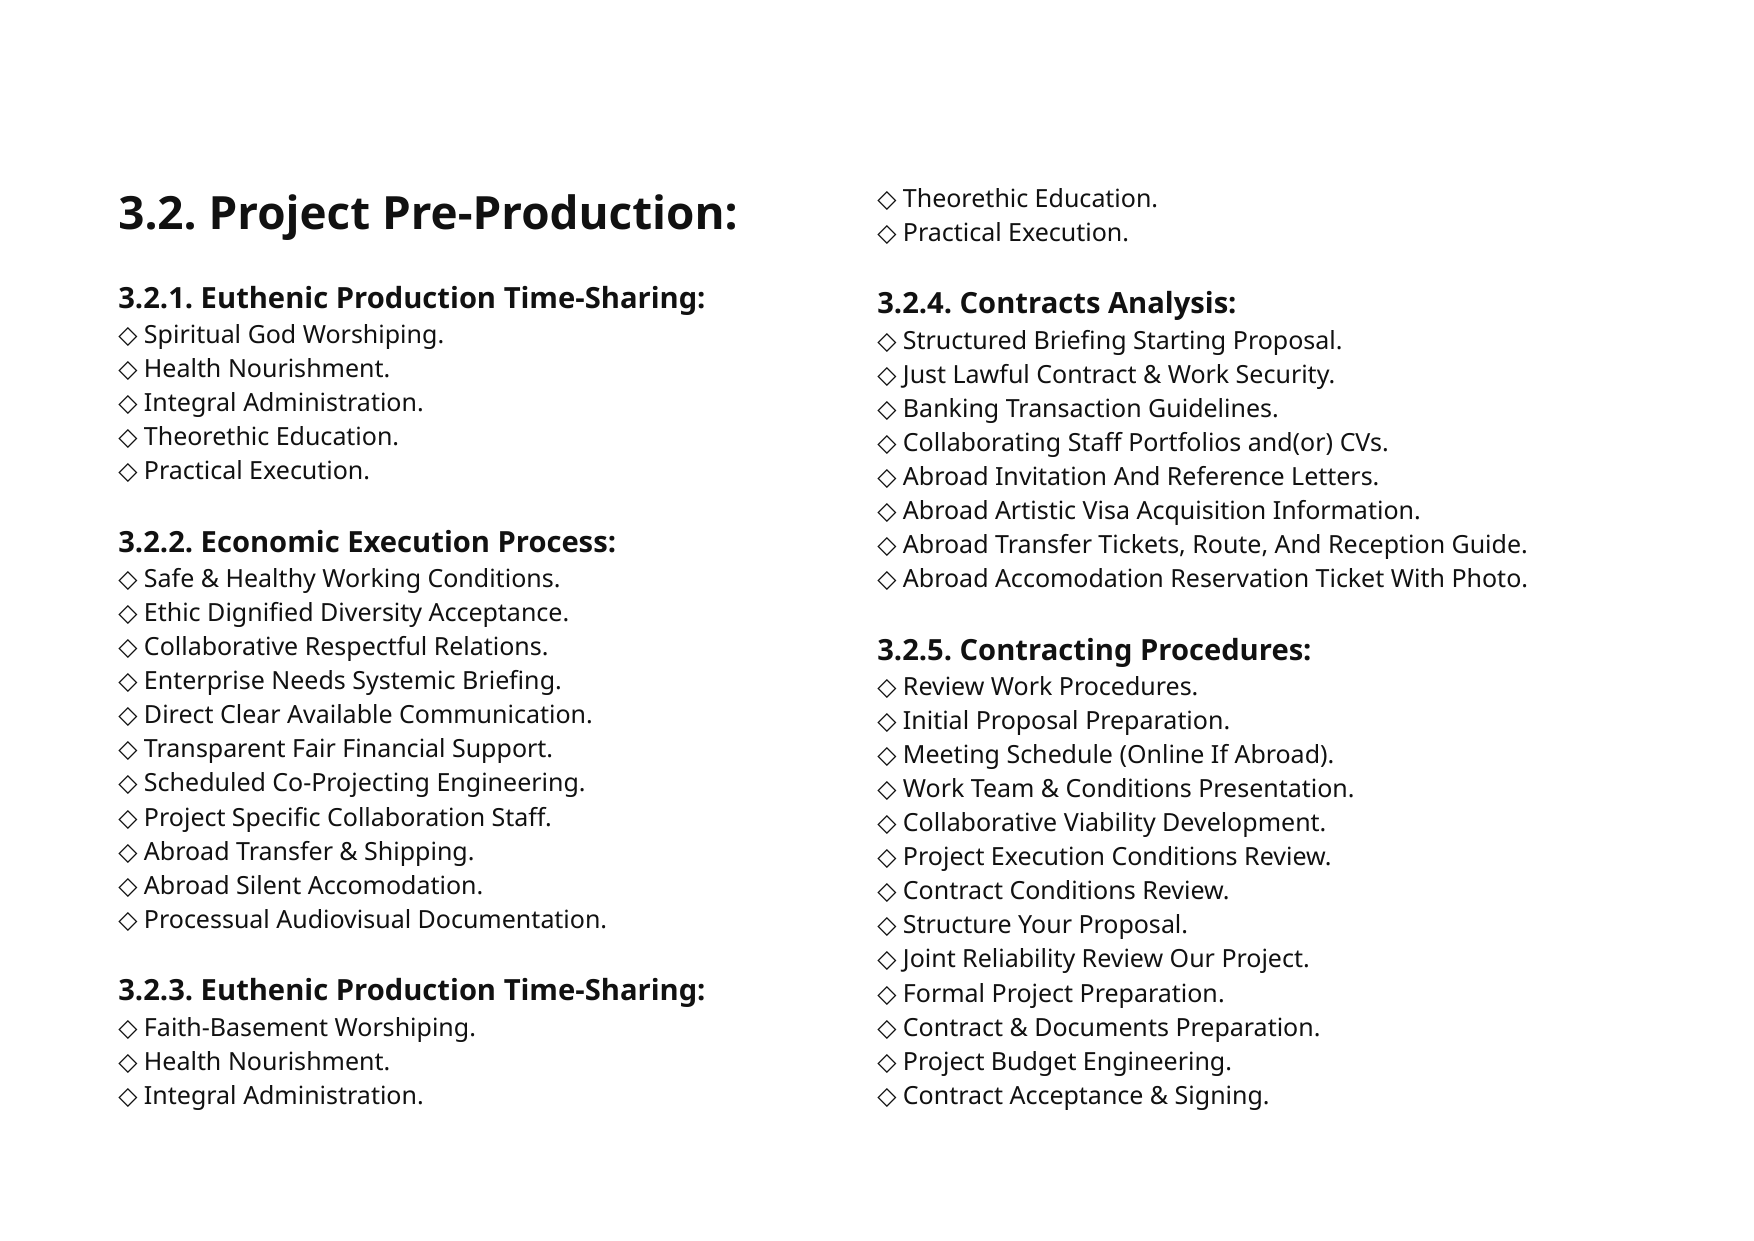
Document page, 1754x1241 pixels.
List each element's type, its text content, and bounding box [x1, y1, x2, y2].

text ◇ Project Budget Engineering. [877, 1043, 1636, 1077]
text 3.2. Project Pre-Production: [118, 181, 877, 243]
text ◇ Project Specific Collaboration Staff. [118, 799, 877, 833]
text ◇ Collaborative Viability Development. [877, 805, 1636, 839]
text ◇ Ethic Dignified Diversity Acceptance. [118, 595, 877, 629]
text ◇ Theorethic Education. [877, 181, 1636, 214]
text 3.2.5. Contracting Procedures: [877, 629, 1636, 669]
text ◇ Banking Transaction Guidelines. [877, 391, 1636, 424]
text ◇ Contract & Documents Preparation. [877, 1009, 1636, 1043]
text ◇ Collaborating Staff Portfolios and(or) CVs. [877, 424, 1636, 459]
text ◇ Contract Acceptance & Signing. [877, 1077, 1636, 1111]
text 3.2.2. Economic Execution Process: [118, 521, 877, 561]
text ◇ Review Work Procedures. [877, 669, 1636, 703]
text ◇ Abroad Silent Accomodation. [118, 867, 877, 901]
text ◇ Health Nourishment. [118, 351, 877, 385]
text ◇ Collaborative Respectful Relations. [118, 629, 877, 663]
text ◇ Enterprise Needs Systemic Briefing. [118, 663, 877, 697]
text ◇ Structured Briefing Starting Proposal. [877, 322, 1636, 356]
text ◇ Initial Proposal Preparation. [877, 703, 1636, 737]
text ◇ Abroad Transfer Tickets, Route, And Reception Guide. [877, 527, 1636, 561]
text ◇ Contract Conditions Review. [877, 873, 1636, 907]
text ◇ Work Team & Conditions Presentation. [877, 771, 1636, 805]
text ◇ Abroad Artistic Visa Acquisition Information. [877, 493, 1636, 527]
text ◇ Joint Reliability Review Our Project. [877, 941, 1636, 975]
text 3.2.1. Euthenic Production Time-Sharing: [118, 277, 877, 317]
text ◇ Practical Execution. [877, 214, 1636, 249]
text ◇ Processual Audiovisual Documentation. [118, 901, 877, 935]
text ◇ Integral Administration. [118, 1077, 877, 1111]
text ◇ Abroad Transfer & Shipping. [118, 833, 877, 867]
text ◇ Practical Execution. [118, 453, 877, 487]
text ◇ Integral Administration. [118, 385, 877, 419]
text ◇ Meeting Schedule (Online If Abroad). [877, 737, 1636, 771]
text ◇ Spiritual God Worshiping. [118, 317, 877, 351]
text ◇ Transparent Fair Financial Support. [118, 731, 877, 765]
text ◇ Health Nourishment. [118, 1043, 877, 1077]
text ◇ Formal Project Preparation. [877, 975, 1636, 1009]
text ◇ Direct Clear Available Communication. [118, 697, 877, 731]
text 3.2.3. Euthenic Production Time-Sharing: [118, 969, 877, 1009]
text ◇ Safe & Healthy Working Conditions. [118, 561, 877, 595]
text ◇ Abroad Accomodation Reservation Ticket With Photo. [877, 561, 1636, 595]
text ◇ Scheduled Co-Projecting Engineering. [118, 765, 877, 799]
text ◇ Project Execution Conditions Review. [877, 839, 1636, 873]
text ◇ Faith-Basement Worshiping. [118, 1009, 877, 1043]
text 3.2.4. Contracts Analysis: [877, 283, 1636, 322]
text ◇ Theorethic Education. [118, 419, 877, 453]
text ◇ Just Lawful Contract & Work Security. [877, 356, 1636, 391]
text ◇ Abroad Invitation And Reference Letters. [877, 459, 1636, 493]
text ◇ Structure Your Proposal. [877, 907, 1636, 941]
